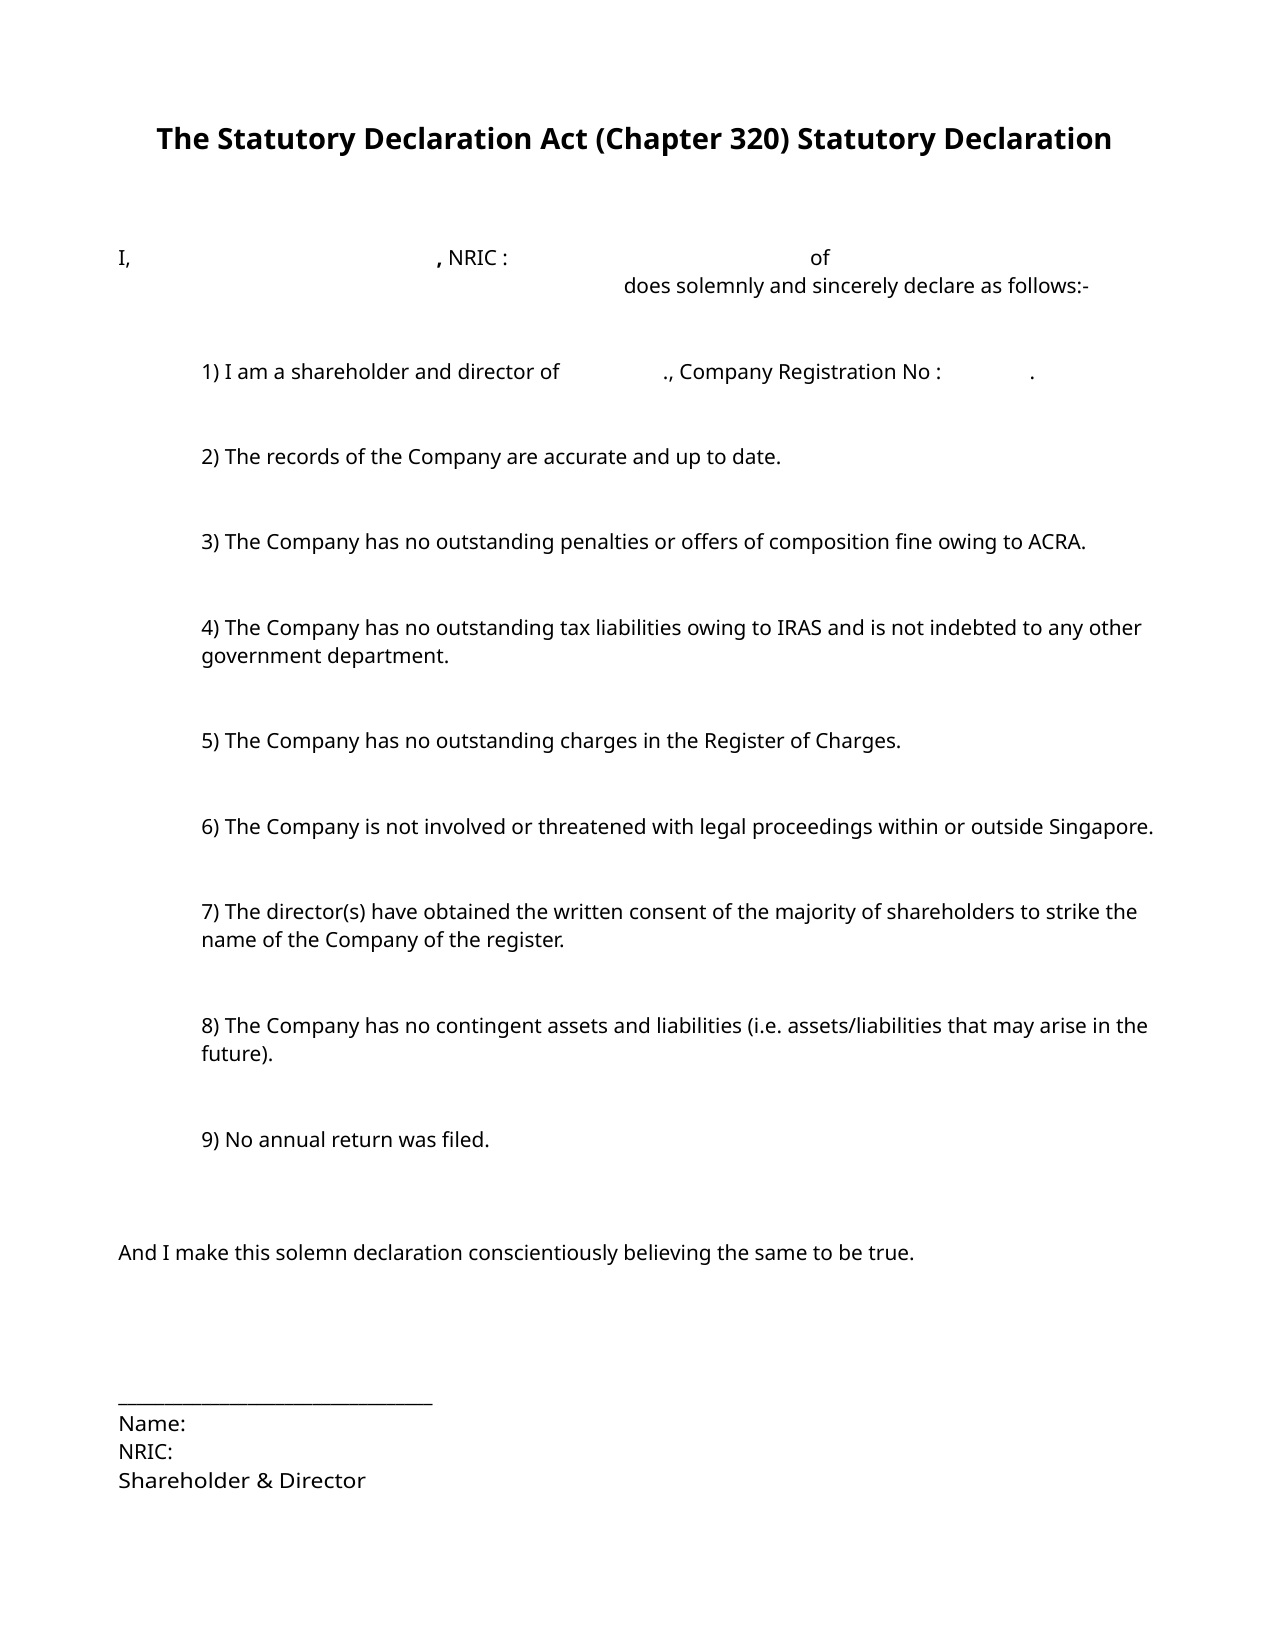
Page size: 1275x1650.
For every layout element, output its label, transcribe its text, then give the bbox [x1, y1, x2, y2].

text 1) I am a shareholder and director of <o.name>., Company Registration No : <o.uen>. [201, 357, 1157, 385]
text 3) The Company has no outstanding penalties or offers of composition fine owing to ACRA. [201, 527, 1157, 556]
text Name:<get_director1(o.id)['name']> [118, 1409, 1157, 1437]
text NRIC: <get_director1(o.id)['nric']> [118, 1437, 1157, 1466]
text 2) The records of the Company are accurate and up to date. [201, 442, 1157, 471]
text 7) The director(s) have obtained the written consent of the majority of shareholders to strike the name of the Company of the register. [201, 897, 1157, 954]
text The Statutory Declaration Act (Chapter 320) Statutory Declaration [118, 118, 1157, 158]
text I, <get_director1(o.id)['name']>, NRIC : <get_director1(o.id)['nric']> of <get_partner_full_address(get_director1(o.id)['id'])> does solemnly and sincerely declare as follows:- [118, 243, 1157, 300]
text __________________________________ [118, 1381, 1157, 1409]
text 9) No annual return was filed. [201, 1125, 1157, 1153]
text 4) The Company has no outstanding tax liabilities owing to IRAS and is not indebted to any other government department. [201, 613, 1157, 670]
text And I make this solemn declaration conscientiously believing the same to be true. [118, 1238, 1157, 1267]
text 5) The Company has no outstanding charges in the Register of Charges. [201, 727, 1157, 755]
text 8) The Company has no contingent assets and liabilities (i.e. assets/liabilities that may arise in the future). [201, 1011, 1157, 1068]
text 6) The Company is not involved or threatened with legal proceedings within or outside Singapore. [201, 812, 1157, 840]
text Shareholder & Director [118, 1466, 1157, 1494]
